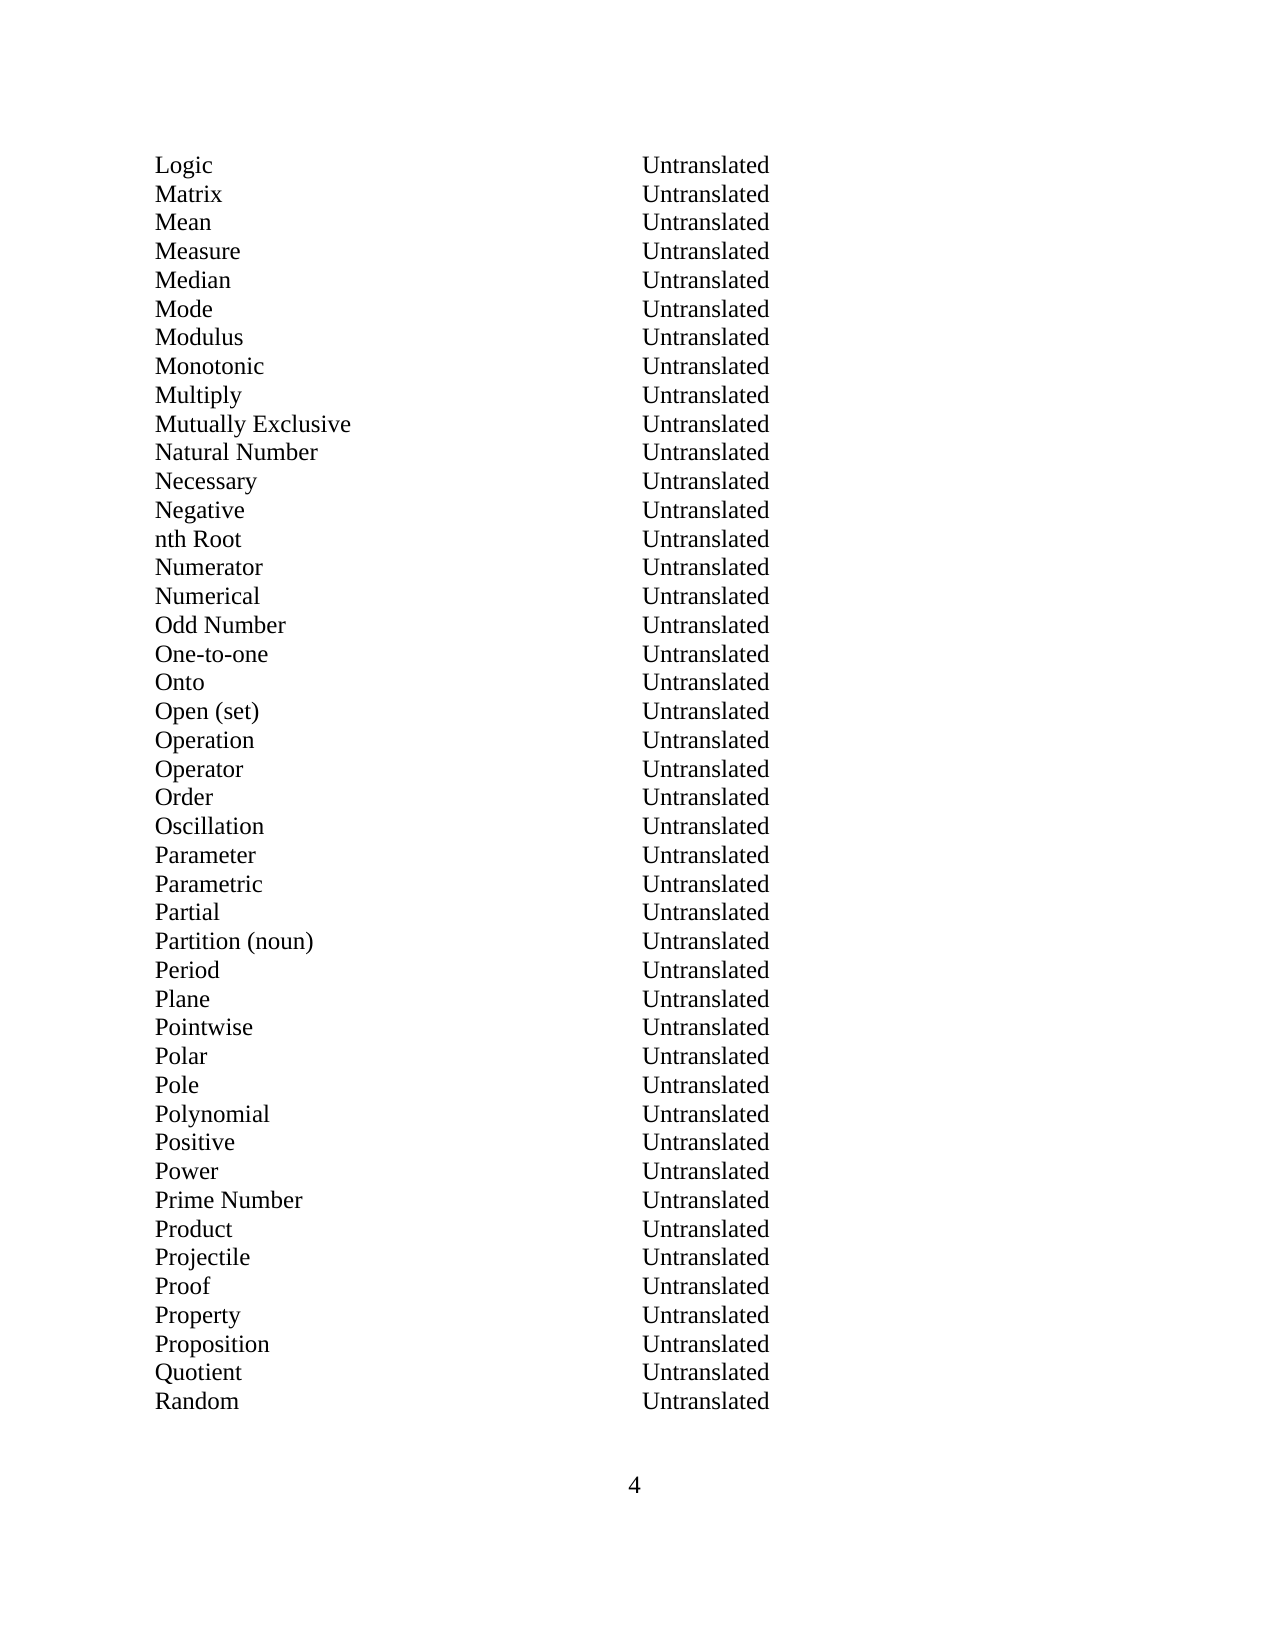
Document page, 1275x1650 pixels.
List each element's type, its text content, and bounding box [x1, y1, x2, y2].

table_cell Untranslated [638, 725, 1125, 754]
table_cell Quotient [150, 1358, 637, 1386]
table_cell Untranslated [638, 1099, 1125, 1127]
table_cell Untranslated [638, 323, 1125, 351]
table_cell Positive [150, 1128, 637, 1156]
table_cell Multiply [150, 380, 637, 409]
table_cell Untranslated [638, 351, 1125, 380]
table_cell Parameter [150, 840, 637, 869]
table_cell Untranslated [638, 208, 1125, 236]
table_cell Onto [150, 668, 637, 696]
table_cell Prime Number [150, 1185, 637, 1214]
table_cell Untranslated [638, 236, 1125, 265]
table_cell Untranslated [638, 1271, 1125, 1300]
table_cell Mode [150, 294, 637, 322]
table_cell Proposition [150, 1329, 637, 1357]
table_cell Order [150, 783, 637, 811]
table_cell Necessary [150, 466, 637, 495]
table_cell Untranslated [638, 380, 1125, 409]
table_cell Untranslated [638, 294, 1125, 322]
table_cell Median [150, 265, 637, 294]
table_cell Product [150, 1214, 637, 1242]
table_cell Measure [150, 236, 637, 265]
table_cell Untranslated [638, 639, 1125, 667]
table_cell Plane [150, 984, 637, 1012]
table_cell Untranslated [638, 811, 1125, 840]
table_cell Negative [150, 495, 637, 524]
table_cell Operator [150, 754, 637, 782]
table_cell Natural Number [150, 438, 637, 466]
table_cell Untranslated [638, 581, 1125, 610]
table_cell Random [150, 1386, 637, 1415]
table_cell Property [150, 1300, 637, 1329]
table_cell Untranslated [638, 955, 1125, 984]
table_cell Untranslated [638, 179, 1125, 207]
table_cell Untranslated [638, 1041, 1125, 1070]
table_cell Untranslated [638, 840, 1125, 869]
table_cell Untranslated [638, 869, 1125, 897]
table_cell Partition (noun) [150, 926, 637, 955]
table_cell Power [150, 1156, 637, 1185]
table_cell Untranslated [638, 495, 1125, 524]
table_cell Untranslated [638, 466, 1125, 495]
table_cell Open (set) [150, 696, 637, 725]
table_cell Logic [150, 150, 637, 179]
table_cell Proof [150, 1271, 637, 1300]
table_cell Modulus [150, 323, 637, 351]
table_cell Untranslated [638, 438, 1125, 466]
table_cell Polynomial [150, 1099, 637, 1127]
table_cell Untranslated [638, 1156, 1125, 1185]
table_cell Untranslated [638, 1185, 1125, 1214]
table_cell Oscillation [150, 811, 637, 840]
table_cell Untranslated [638, 898, 1125, 926]
table_cell Numerical [150, 581, 637, 610]
table_cell Numerator [150, 553, 637, 581]
table_cell Untranslated [638, 409, 1125, 437]
table_cell Matrix [150, 179, 637, 207]
table_cell Untranslated [638, 926, 1125, 955]
table_cell Pointwise [150, 1013, 637, 1041]
table_cell Period [150, 955, 637, 984]
table_cell Untranslated [638, 610, 1125, 639]
table_cell Untranslated [638, 1128, 1125, 1156]
table_cell Untranslated [638, 553, 1125, 581]
table_cell Untranslated [638, 696, 1125, 725]
table_cell Monotonic [150, 351, 637, 380]
table_cell Untranslated [638, 783, 1125, 811]
table_cell Polar [150, 1041, 637, 1070]
table_cell Untranslated [638, 1243, 1125, 1271]
table_cell Untranslated [638, 1386, 1125, 1415]
table_cell Mean [150, 208, 637, 236]
table_cell Parametric [150, 869, 637, 897]
table_cell Untranslated [638, 1358, 1125, 1386]
table_cell Untranslated [638, 150, 1125, 179]
table_cell Mutually Exclusive [150, 409, 637, 437]
table_cell Untranslated [638, 265, 1125, 294]
table_cell Untranslated [638, 1070, 1125, 1099]
table_cell Partial [150, 898, 637, 926]
table_cell Untranslated [638, 1013, 1125, 1041]
table_cell One-to-one [150, 639, 637, 667]
table_cell Untranslated [638, 754, 1125, 782]
table_cell Untranslated [638, 1329, 1125, 1357]
table_cell Operation [150, 725, 637, 754]
table_cell Odd Number [150, 610, 637, 639]
table_cell Projectile [150, 1243, 637, 1271]
table_cell Pole [150, 1070, 637, 1099]
table_cell nth Root [150, 524, 637, 552]
table_cell Untranslated [638, 984, 1125, 1012]
table_cell Untranslated [638, 1300, 1125, 1329]
table_cell Untranslated [638, 668, 1125, 696]
table_cell Untranslated [638, 1214, 1125, 1242]
table_cell Untranslated [638, 524, 1125, 552]
